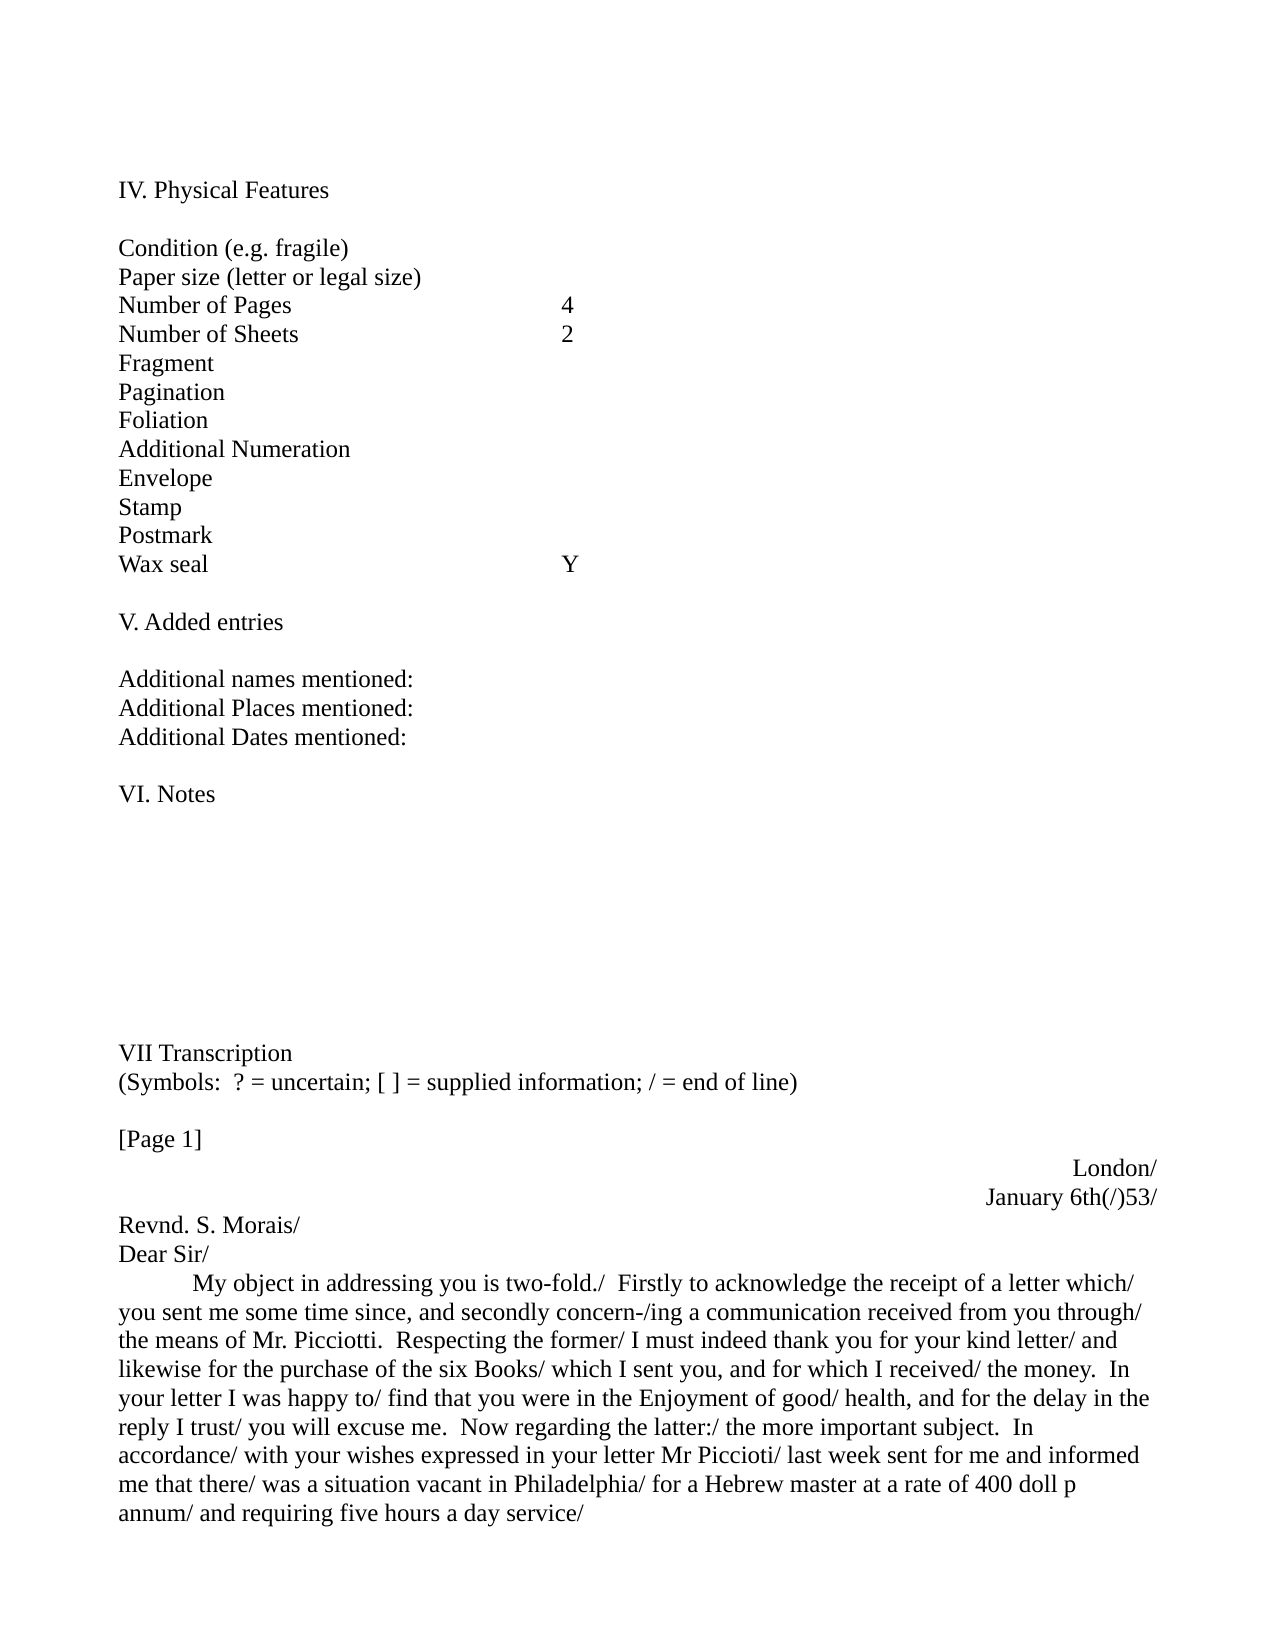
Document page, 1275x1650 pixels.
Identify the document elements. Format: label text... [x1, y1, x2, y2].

text Wax seal Y [118, 549, 1157, 578]
text January 6th(/)53/ [118, 1182, 1157, 1211]
text Additional names mentioned: [118, 664, 1157, 693]
text Stamp [118, 492, 1157, 521]
text Condition (e.g. fragile) [118, 233, 1157, 262]
text Number of Pages 4 [118, 291, 1157, 319]
text Number of Sheets 2 [118, 319, 1157, 348]
text Dear Sir/ [118, 1239, 1157, 1268]
text Paper size (letter or legal size) [118, 262, 1157, 291]
text Postmark [118, 521, 1157, 549]
text My object in addressing you is two-fold./ Firstly to acknowledge the receipt of a letter which/ you sent me some time since, and secondly concern-/ing a communication received from you through/ the means of Mr. Picciotti. Respecting the former/ I must indeed thank you for your kind letter/ and likewise for the purchase of the six Books/ which I sent you, and for which I received/ the money. In your letter I was happy to/ find that you were in the Enjoyment of good/ health, and for the delay in the reply I trust/ you will excuse me. Now regarding the latter:/ the more important subject. In accordance/ with your wishes expressed in your letter Mr Piccioti/ last week sent for me and informed me that there/ was a situation vacant in Philadelphia/ for a Hebrew master at a rate of 400 doll p annum/ and requiring five hours a day service/ [118, 1268, 1157, 1527]
text Additional Dates mentioned: [118, 722, 1157, 751]
text Revnd. S. Morais/ [118, 1211, 1157, 1239]
text VI. Notes [118, 779, 1157, 808]
text London/ [118, 1153, 1157, 1182]
text Pagination [118, 377, 1157, 406]
text (Symbols: ? = uncertain; [ ] = supplied information; / = end of line) [118, 1067, 1157, 1096]
text Additional Numeration [118, 434, 1157, 463]
text V. Added entries [118, 607, 1157, 636]
text Foliation [118, 406, 1157, 434]
text [Page 1] [118, 1124, 1157, 1153]
text VII Transcription [118, 1038, 1157, 1067]
text Additional Places mentioned: [118, 693, 1157, 722]
text Envelope [118, 463, 1157, 492]
text IV. Physical Features [118, 176, 1157, 204]
text Fragment [118, 348, 1157, 377]
